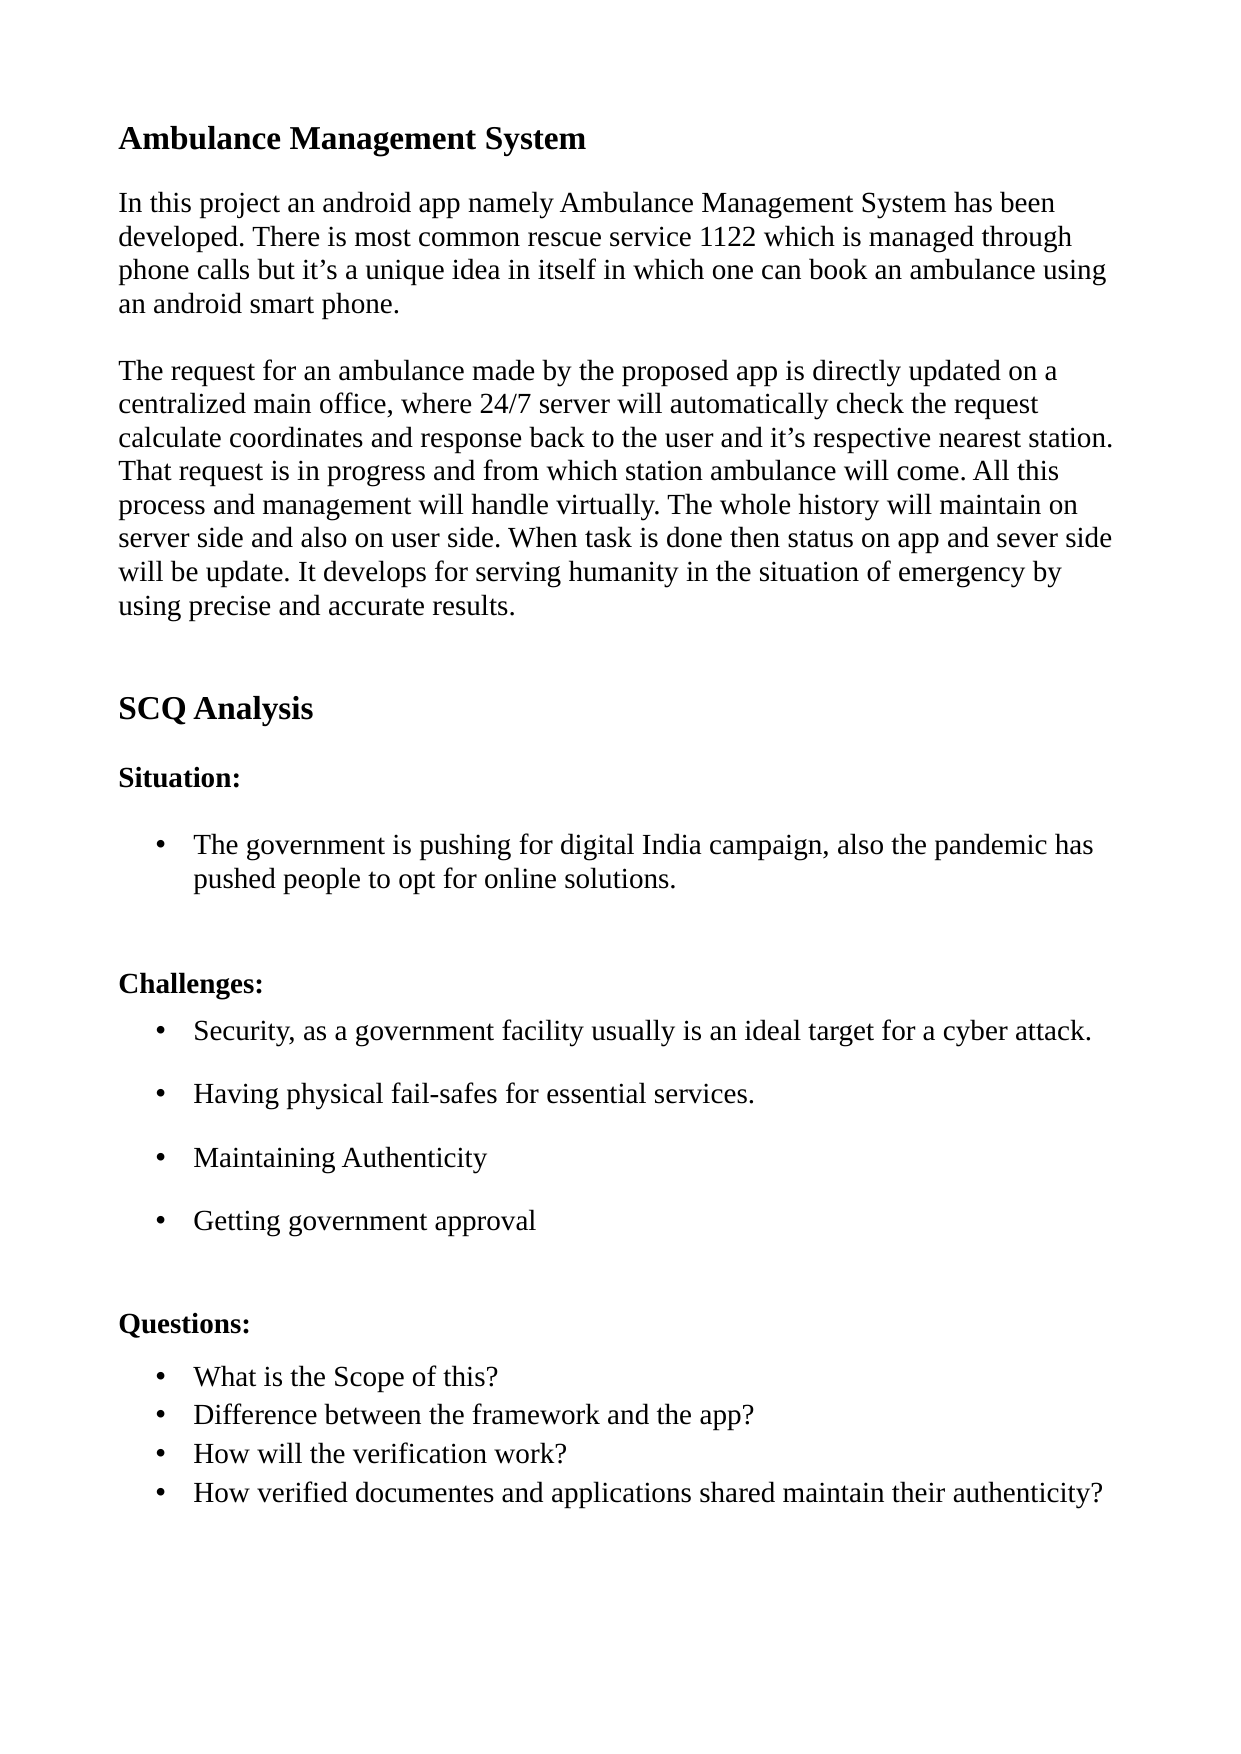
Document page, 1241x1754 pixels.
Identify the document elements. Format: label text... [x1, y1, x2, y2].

list Getting government approval [156, 1203, 1122, 1237]
text Situation: [118, 760, 1122, 794]
list The government is pushing for digital India campaign, also the pandemic has pushed people to opt for online solutions. [156, 827, 1122, 894]
text SCQ Analysis [118, 688, 1122, 727]
list Difference between the framework and the app? [156, 1397, 1122, 1431]
list Security, as a government facility usually is an ideal target for a cyber attack. [156, 1013, 1122, 1046]
list Maintaining Authenticity [156, 1140, 1122, 1173]
list How will the verification work? [156, 1436, 1122, 1470]
text In this project an android app namely Ambulance Management System has been developed. There is most common rescue service 1122 which is managed through phone calls but it’s a unique idea in itself in which one can book an ambulance using an android smart phone. [118, 185, 1122, 319]
text Questions: [118, 1267, 1122, 1339]
subtitle Challenges: [118, 967, 1122, 1000]
text centralized main office, where 24/7 server will automatically check the request calculate coordinates and response back to the user and it’s respective nearest station. That request is in progress and from which station ambulance will come. All this process and management will handle virtually. The whole history will maintain on server side and also on user side. When task is done then status on app and sever side will be update. It develops for serving humanity in the situation of emergency by using precise and accurate results. [118, 386, 1122, 621]
text Ambulance Management System [118, 118, 1122, 156]
text The request for an ambulance made by the proposed app is directly updated on a [118, 353, 1122, 386]
list What is the Scope of this? [156, 1359, 1122, 1392]
list Having physical fail-safes for essential services. [156, 1076, 1122, 1110]
list How verified documentes and applications shared maintain their authenticity? [156, 1475, 1122, 1508]
